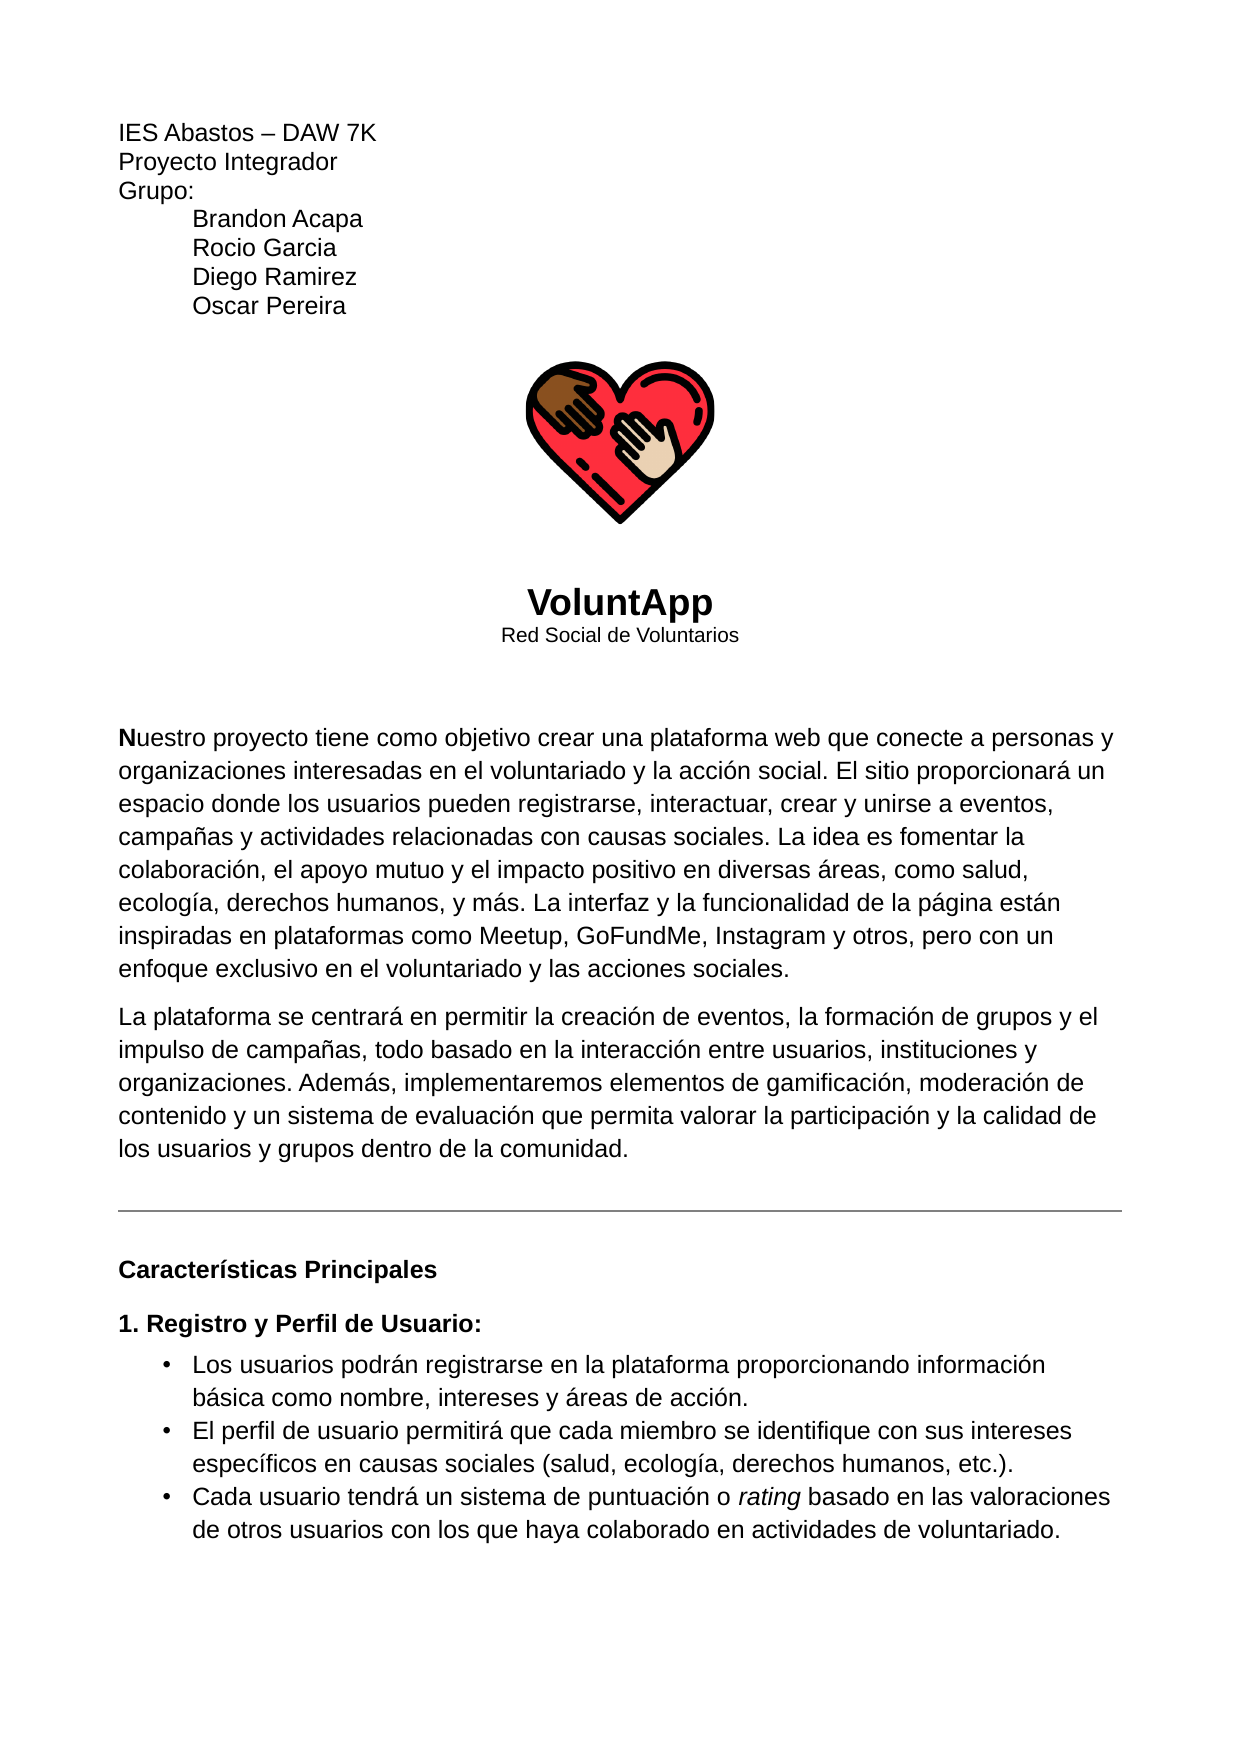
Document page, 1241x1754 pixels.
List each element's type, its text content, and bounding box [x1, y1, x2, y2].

text Proyecto Integrador [118, 147, 1122, 176]
subtitle 1. Registro y Perfil de Usuario: [118, 1309, 1122, 1337]
text Oscar Pereira [118, 291, 1122, 319]
text Nuestro proyecto tiene como objetivo crear una plataforma web que conecte a personas y organizaciones interesadas en el voluntariado y la acción social. El sitio proporcionará un espacio donde los usuarios pueden registrarse, interactuar, crear y unirse a eventos, campañas y actividades relacionadas con causas sociales. La idea es fomentar la colaboración, el apoyo mutuo y el impacto positivo en diversas áreas, como salud, ecología, derechos humanos, y más. La interfaz y la funcionalidad de la página están inspiradas en plataformas como Meetup, GoFundMe, Instagram y otros, pero con un enfoque exclusivo en el voluntariado y las acciones sociales. [118, 723, 1122, 983]
text Diego Ramirez [118, 262, 1122, 291]
list El perfil de usuario permitirá que cada miembro se identifique con sus intereses específicos en causas sociales (salud, ecología, derechos humanos, etc.). [162, 1416, 1122, 1478]
picture [525, 348, 715, 537]
text VoluntApp [118, 580, 1122, 623]
text Grupo: [118, 176, 1122, 204]
subtitle Características Principales [118, 1255, 1122, 1284]
text Rocio Garcia [118, 233, 1122, 262]
list Cada usuario tendrá un sistema de puntuación o rating basado en las valoraciones de otros usuarios con los que haya colaborado en actividades de voluntariado. [162, 1482, 1122, 1544]
list Los usuarios podrán registrarse en la plataforma proporcionando información básica como nombre, intereses y áreas de acción. [162, 1350, 1122, 1412]
text Brandon Acapa [118, 204, 1122, 233]
text IES Abastos – DAW 7K [118, 118, 1122, 147]
text Red Social de Voluntarios [118, 623, 1122, 647]
text La plataforma se centrará en permitir la creación de eventos, la formación de grupos y el impulso de campañas, todo basado en la interacción entre usuarios, instituciones y organizaciones. Además, implementaremos elementos de gamificación, moderación de contenido y un sistema de evaluación que permita valorar la participación y la calidad de los usuarios y grupos dentro de la comunidad. [118, 1002, 1122, 1163]
